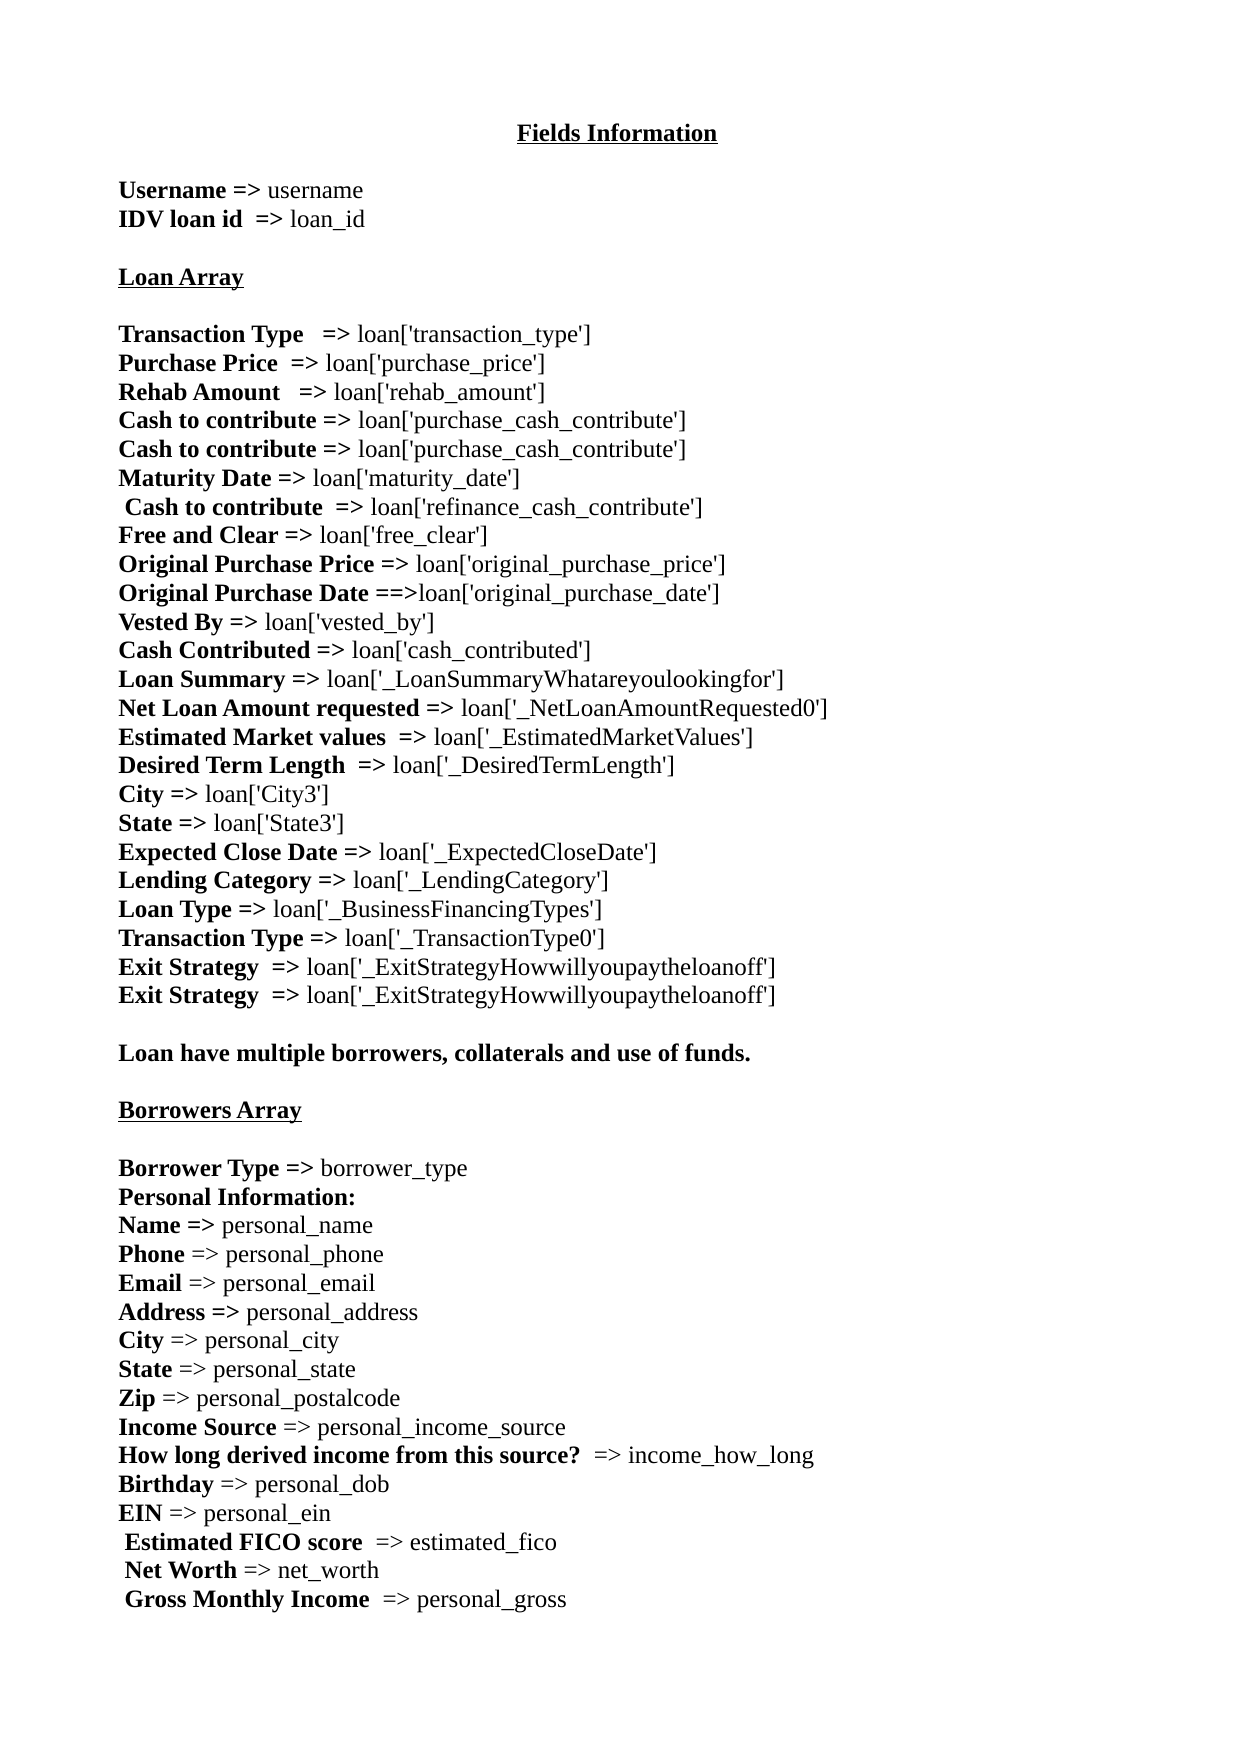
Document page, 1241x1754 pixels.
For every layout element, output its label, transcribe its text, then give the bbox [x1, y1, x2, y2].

text Loan Summary => loan['_LoanSummaryWhatareyoulookingfor'] [118, 664, 1122, 693]
text Cash to contribute => loan['purchase_cash_contribute'] [118, 434, 1122, 463]
text Name => personal_name [118, 1211, 1122, 1239]
text Cash to contribute => loan['purchase_cash_contribute'] [118, 406, 1122, 434]
text Cash to contribute => loan['refinance_cash_contribute'] [118, 492, 1122, 521]
text State => loan['State3'] [118, 808, 1122, 837]
text Estimated Market values => loan['_EstimatedMarketValues'] [118, 722, 1122, 751]
text Net Loan Amount requested => loan['_NetLoanAmountRequested0'] [118, 693, 1122, 722]
text Birthday => personal_dob [118, 1469, 1122, 1498]
text Rehab Amount => loan['rehab_amount'] [118, 377, 1122, 406]
text Phone => personal_phone [118, 1239, 1122, 1268]
text IDV loan id => loan_id [118, 204, 1122, 233]
text Lending Category => loan['_LendingCategory'] [118, 866, 1122, 894]
text Income Source => personal_income_source [118, 1412, 1122, 1441]
text City => personal_city [118, 1326, 1122, 1354]
text Loan Array [118, 262, 1122, 291]
text Net Worth => net_worth [118, 1556, 1122, 1584]
text Expected Close Date => loan['_ExpectedCloseDate'] [118, 837, 1122, 866]
text Purchase Price => loan['purchase_price'] [118, 348, 1122, 377]
text Borrowers Array [118, 1096, 1122, 1124]
text Vested By => loan['vested_by'] [118, 607, 1122, 636]
text Username => username [118, 176, 1122, 204]
text Loan have multiple borrowers, collaterals and use of funds. [118, 1038, 1122, 1067]
text Gross Monthly Income => personal_gross [118, 1584, 1122, 1613]
text Desired Term Length => loan['_DesiredTermLength'] [118, 751, 1122, 779]
text Maturity Date => loan['maturity_date'] [118, 463, 1122, 492]
text Transaction Type => loan['_TransactionType0'] [118, 923, 1122, 952]
text State => personal_state [118, 1354, 1122, 1383]
text Fields Information [118, 118, 1122, 147]
text Personal Information: [118, 1182, 1122, 1211]
text Borrower Type => borrower_type [118, 1153, 1122, 1182]
text Address => personal_address [118, 1297, 1122, 1326]
text Cash Contributed => loan['cash_contributed'] [118, 636, 1122, 664]
text Email => personal_email [118, 1268, 1122, 1297]
text How long derived income from this source? => income_how_long [118, 1441, 1122, 1469]
text Estimated FICO score => estimated_fico [118, 1527, 1122, 1556]
text Loan Type => loan['_BusinessFinancingTypes'] [118, 894, 1122, 923]
text Free and Clear => loan['free_clear'] [118, 521, 1122, 549]
text City => loan['City3'] [118, 779, 1122, 808]
text Transaction Type => loan['transaction_type'] [118, 319, 1122, 348]
text Original Purchase Date ==>loan['original_purchase_date'] [118, 578, 1122, 607]
text Zip => personal_postalcode [118, 1383, 1122, 1412]
text Exit Strategy => loan['_ExitStrategyHowwillyoupaytheloanoff'] [118, 952, 1122, 981]
text EIN => personal_ein [118, 1498, 1122, 1527]
text Original Purchase Price => loan['original_purchase_price'] [118, 549, 1122, 578]
text Exit Strategy => loan['_ExitStrategyHowwillyoupaytheloanoff'] [118, 981, 1122, 1009]
